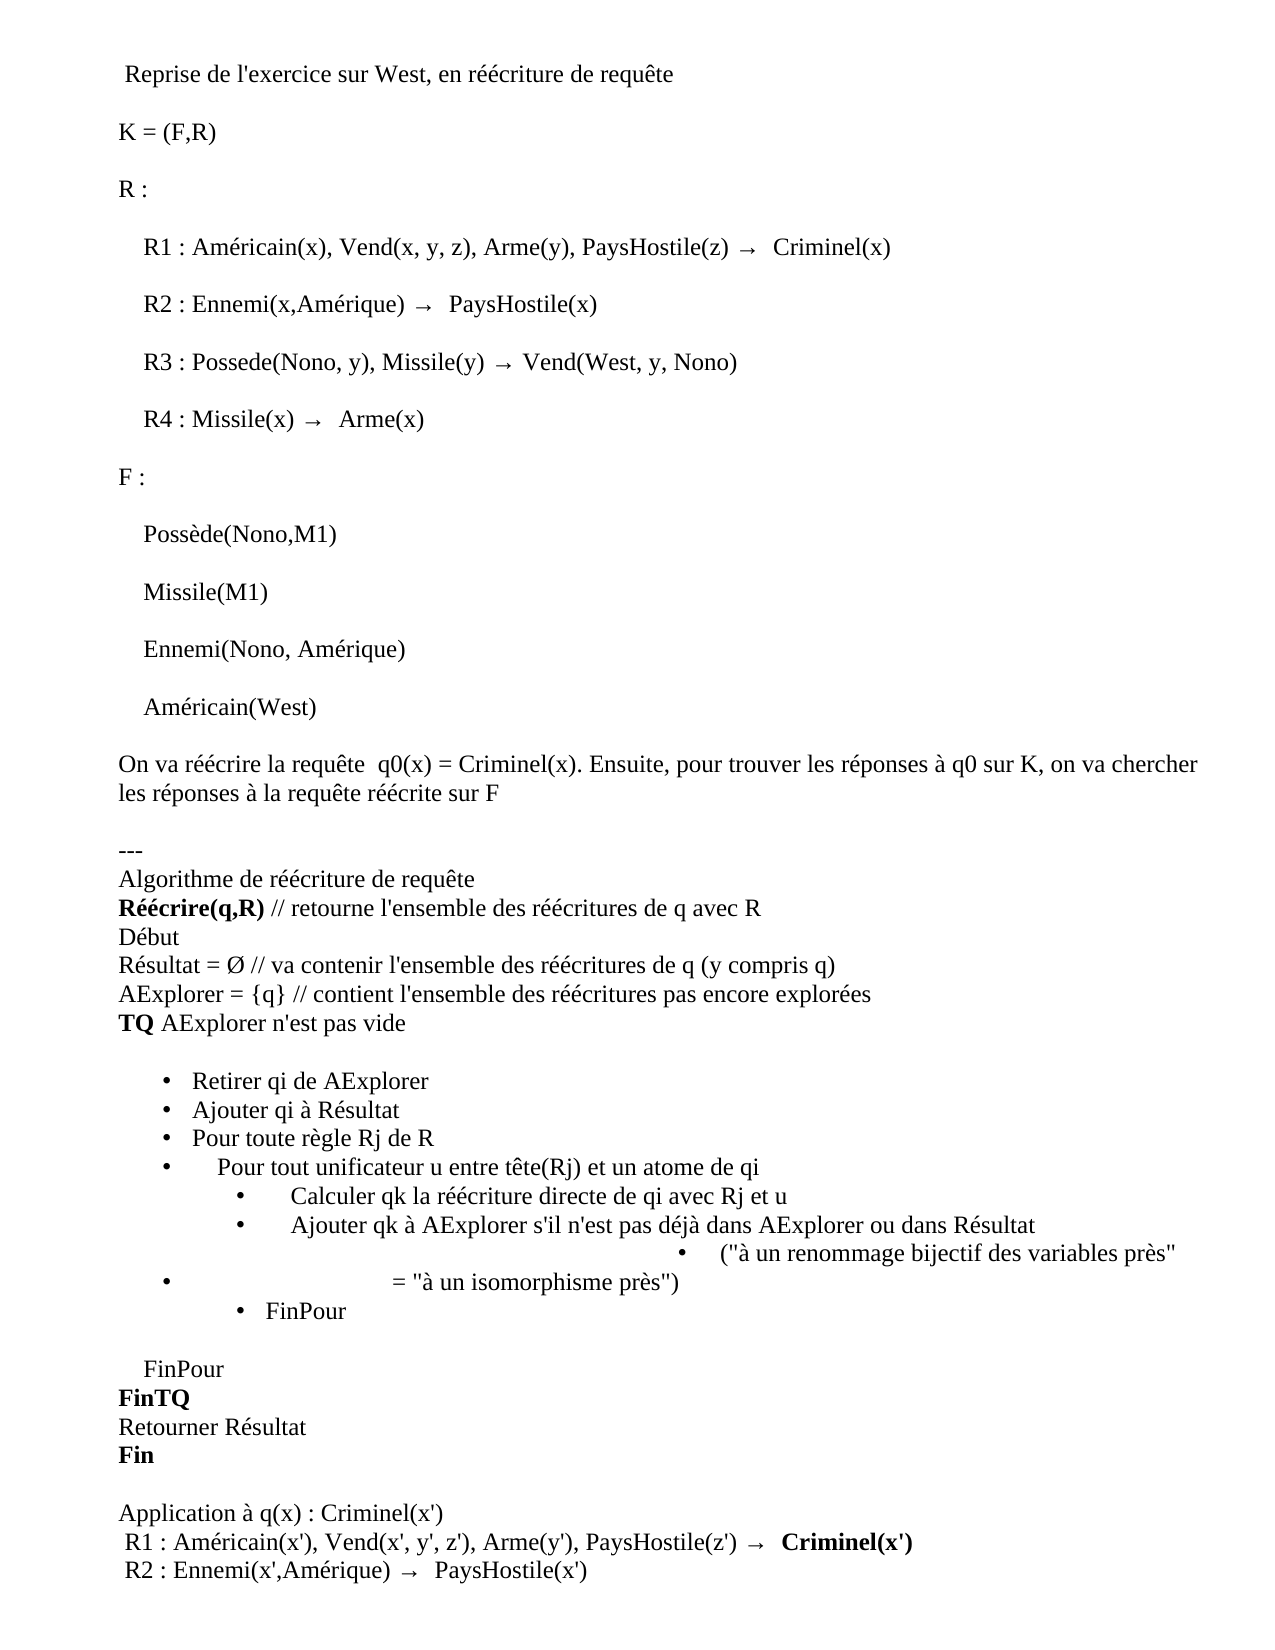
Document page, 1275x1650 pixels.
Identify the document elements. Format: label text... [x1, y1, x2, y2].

list Ajouter qi à Résultat [162, 1095, 1216, 1123]
text FinPour FinTQ Retourner Résultat Fin Application à q(x) : Criminel(x') R1 : Américain(x'), Vend(x', y', z'), Arme(y'), PaysHostile(z') → Criminel(x') R2 : Ennemi(x',Amérique) → PaysHostile(x') [118, 1354, 1216, 1584]
list = "à un isomorphisme près") [162, 1267, 1216, 1296]
list Pour tout unificateur u entre tête(Rj) et un atome de qi [162, 1152, 1216, 1181]
list Ajouter qk à AExplorer s'il n'est pas déjà dans AExplorer ou dans Résultat [236, 1210, 1216, 1238]
list ("à un renommage bijectif des variables près" [678, 1238, 1216, 1267]
list Pour toute règle Rj de R [162, 1123, 1216, 1152]
text Reprise de l'exercice sur West, en réécriture de requête K = (F,R) R : R1 : Américain(x), Vend(x, y, z), Arme(y), PaysHostile(z) → Criminel(x) R2 : Ennemi(x,Amérique) → PaysHostile(x) R3 : Possede(Nono, y), Missile(y) → Vend(West, y, Nono) R4 : Missile(x) → Arme(x) F : Possède(Nono,M1) Missile(M1) Ennemi(Nono, Amérique) Américain(West) On va réécrire la requête q0(x) = Criminel(x). Ensuite, pour trouver les réponses à q0 sur K, on va chercher les réponses à la requête réécrite sur F --- Algorithme de réécriture de requête Réécrire(q,R) // retourne l'ensemble des réécritures de q avec R Début Résultat = Ø // va contenir l'ensemble des réécritures de q (y compris q) AExplorer = {q} // contient l'ensemble des réécritures pas encore explorées TQ AExplorer n'est pas vide [118, 59, 1216, 1037]
list Retirer qi de AExplorer [162, 1066, 1216, 1095]
list Calculer qk la réécriture directe de qi avec Rj et u [236, 1181, 1216, 1210]
list FinPour [236, 1296, 1216, 1325]
